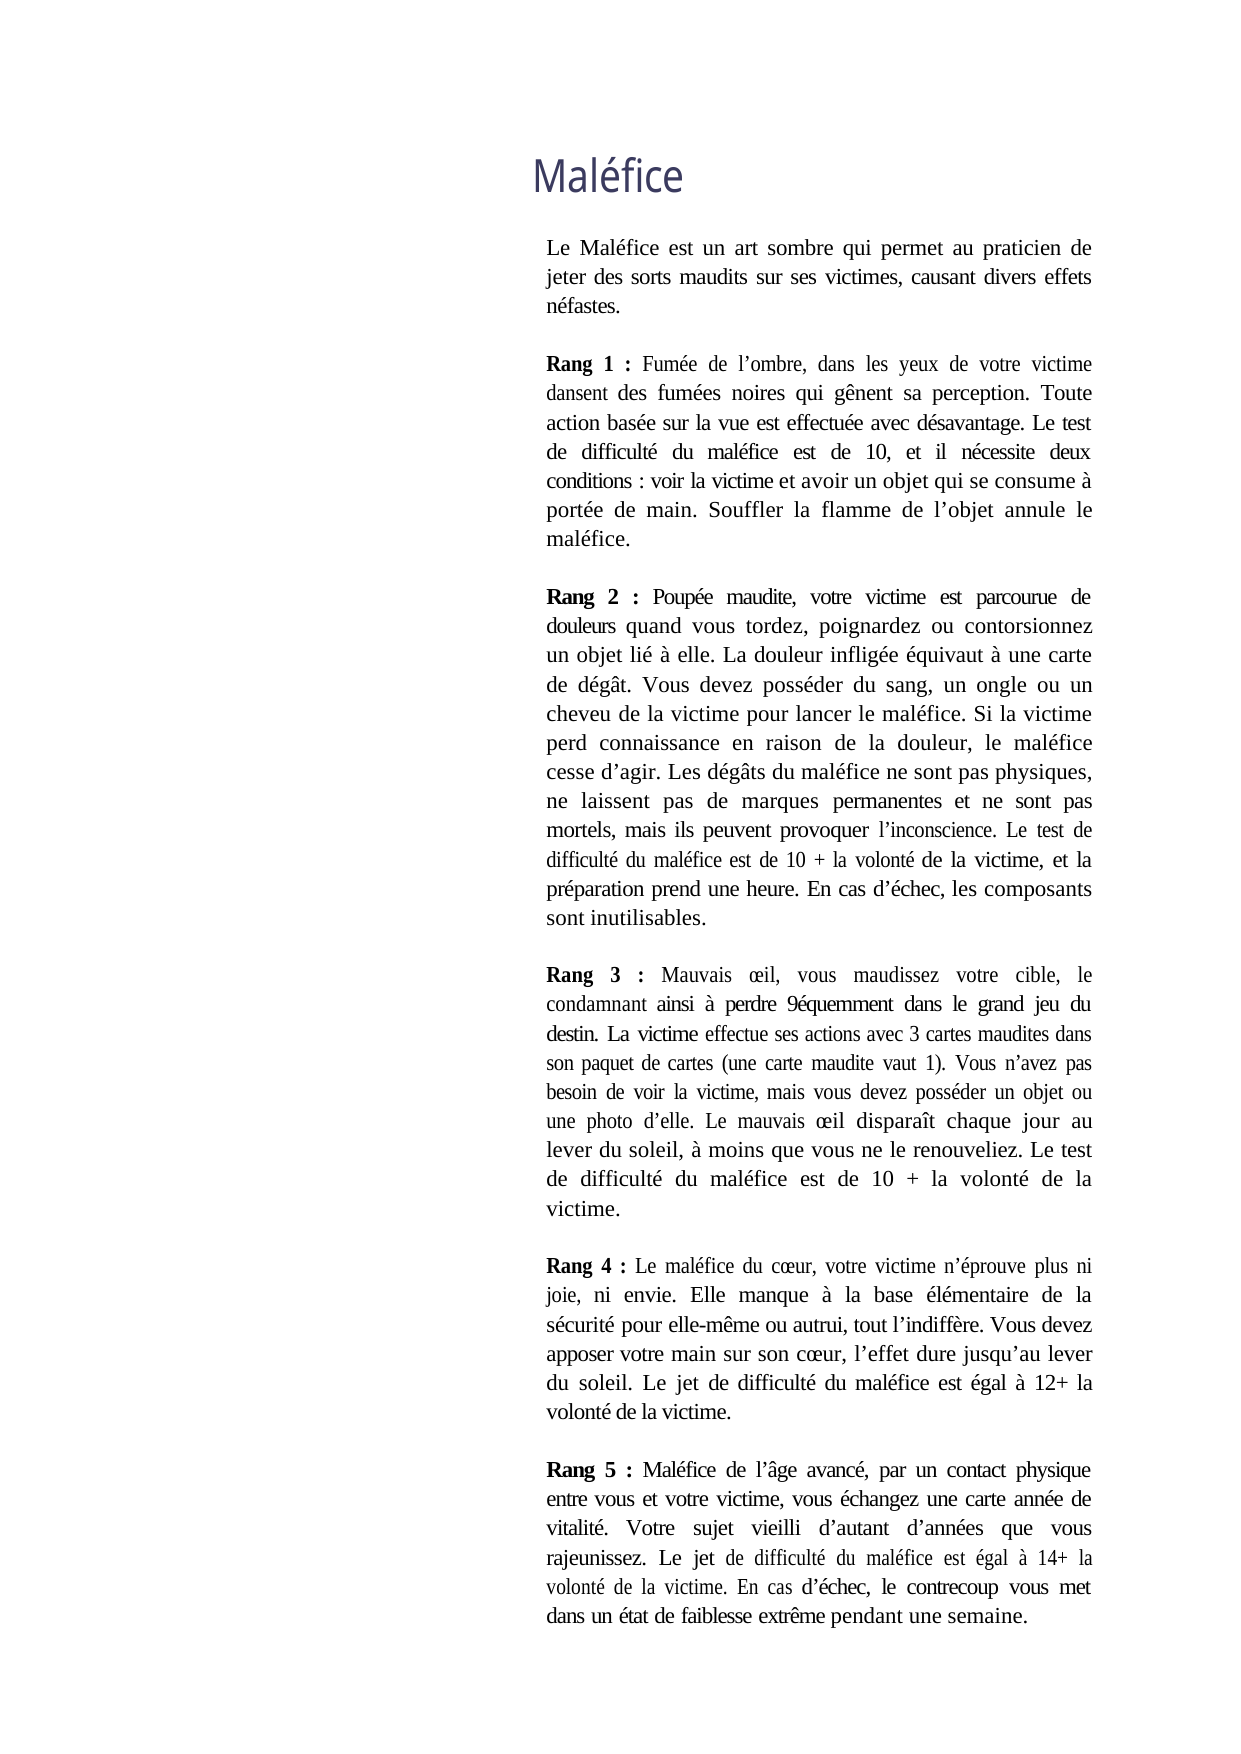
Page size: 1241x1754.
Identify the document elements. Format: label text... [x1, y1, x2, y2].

text Rang 3 : Mauvais œil, vous maudissez votre cible, le condamnant ainsi à perdre 9équemment dans le grand jeu du destin. La victime effectue ses actions avec 3 cartes maudites dans son paquet de cartes (une carte maudite vaut 1). Vous n’avez pas besoin de voir la victime, mais vous devez posséder un objet ou une photo d’elle. Le mauvais œil disparaît chaque jour au lever du soleil, à moins que vous ne le renouveliez. Le test de difficulté du maléfice est de 10 + la volonté de la victime. [546, 961, 1093, 1221]
text Le Maléfice est un art sombre qui permet au praticien de jeter des sorts maudits sur ses victimes, causant divers effets néfastes. [546, 234, 1092, 318]
text Rang 2 : Poupée maudite, votre victime est parcourue de douleurs quand vous tordez, poignardez ou contorsionnez un objet lié à elle. La douleur infligée équivaut à une carte de dégât. Vous devez posséder du sang, un ongle ou un cheveu de la victime pour lancer le maléfice. Si la victime perd connaissance en raison de la douleur, le maléfice cesse d’agir. Les dégâts du maléfice ne sont pas physiques, ne laissent pas de marques permanentes et ne sont pas mortels, mais ils peuvent provoquer l’inconscience. Le test de difficulté du maléfice est de 10 + la volonté de la victime, et la préparation prend une heure. En cas d’échec, les composants sont inutilisables. [546, 583, 1093, 930]
text Rang 5 : Maléfice de l’âge avancé, par un contact physique entre vous et votre victime, vous échangez une carte année de vitalité. Votre sujet vieilli d’autant d’années que vous rajeunissez. Le jet de difficulté du maléfice est égal à 14+ la volonté de la victime. En cas d’échec, le contrecoup vous met dans un état de faiblesse extrême pendant une semaine. [546, 1456, 1093, 1628]
text Rang 4 : Le maléfice du cœur, votre victime n’éprouve plus ni joie, ni envie. Elle manque à la base élémentaire de la sécurité pour elle-même ou autrui, tout l’indiffère. Vous devez apposer votre main sur son cœur, l’effet dure jusqu’au lever du soleil. Le jet de difficulté du maléfice est égal à 12+ la volonté de la victime. [546, 1252, 1093, 1424]
subtitle Maléfice [24, 144, 1193, 206]
text Rang 1 : Fumée de l’ombre, dans les yeux de votre victime dansent des fumées noires qui gênent sa perception. Toute action basée sur la vue est effectuée avec désavantage. Le test de difficulté du maléfice est de 10, et il nécessite deux conditions : voir la victime et avoir un objet qui se consume à portée de main. Souffler la flamme de l’objet annule le maléfice. [546, 350, 1093, 552]
